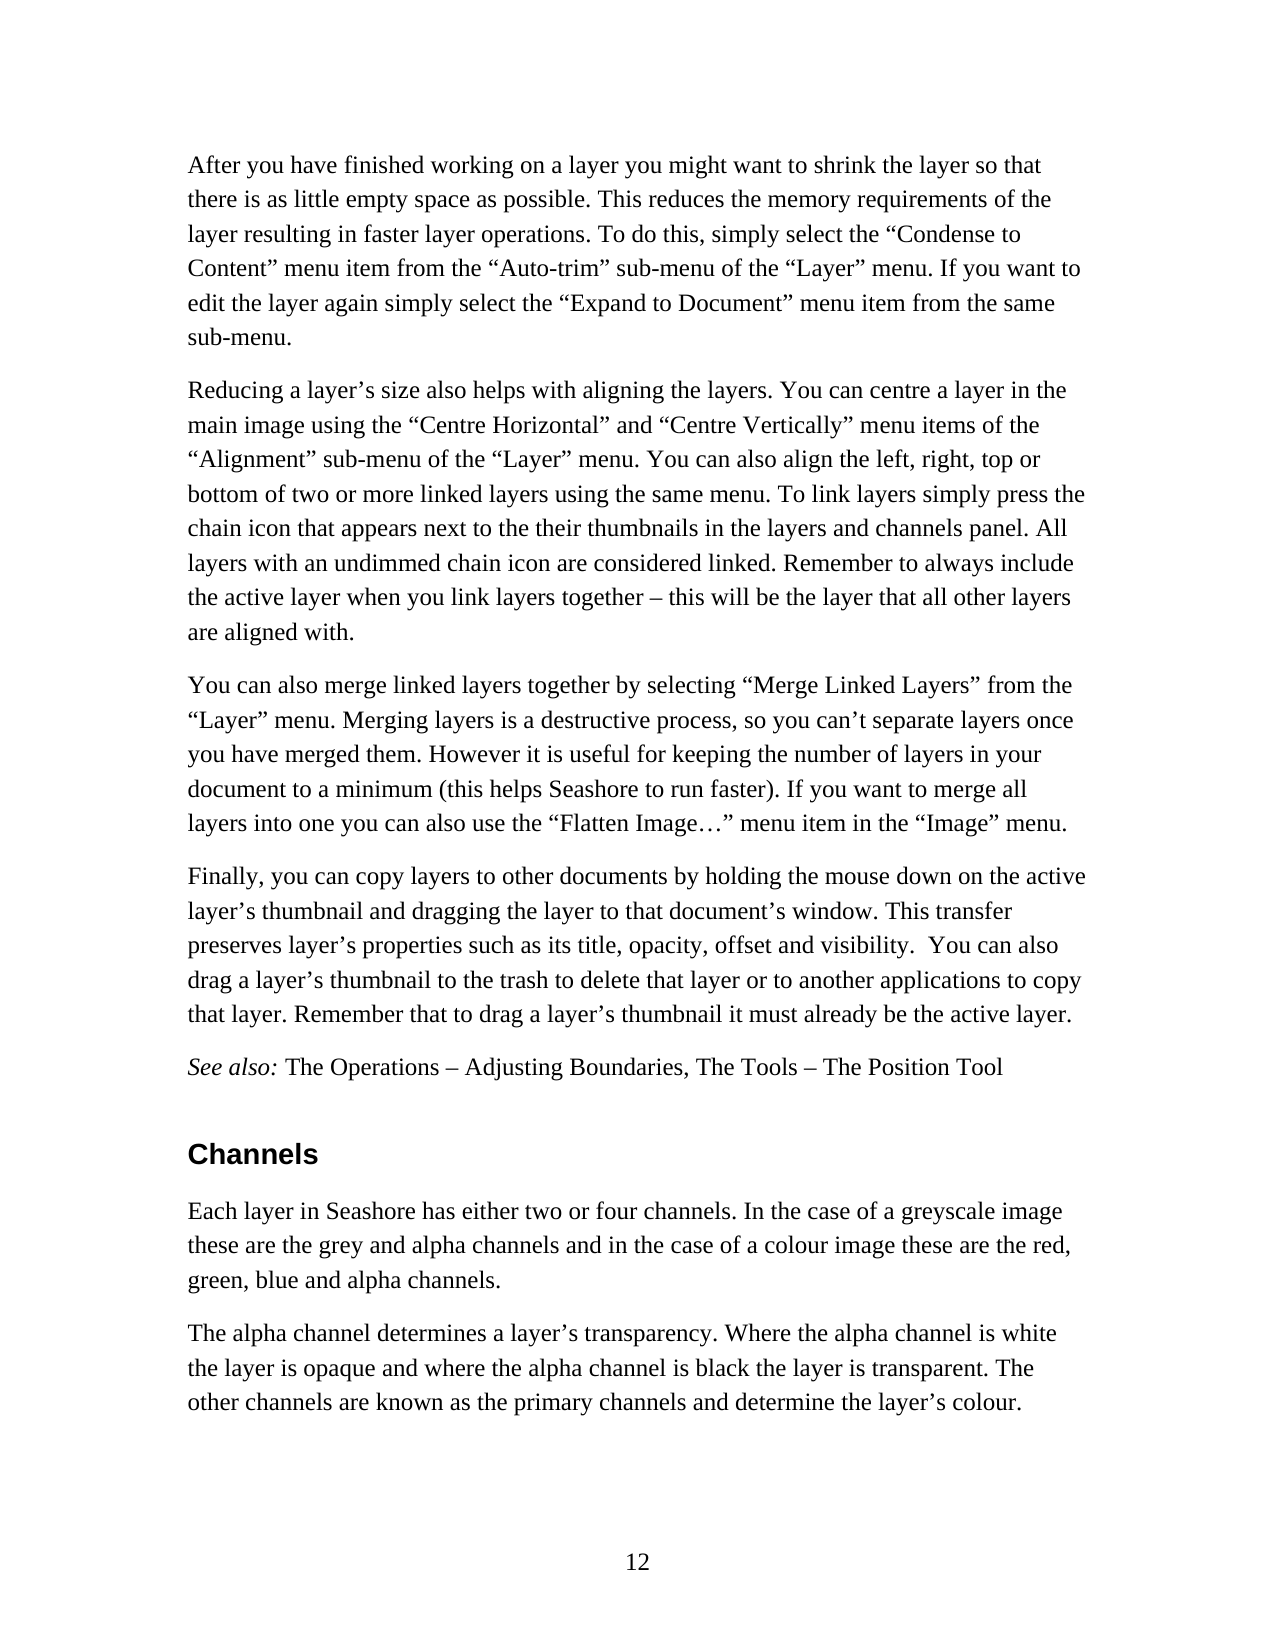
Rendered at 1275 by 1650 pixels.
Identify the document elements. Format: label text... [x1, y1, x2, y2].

text The alpha channel determines a layer’s transparency. Where the alpha channel is white the layer is opaque and where the alpha channel is black the layer is transparent. The other channels are known as the primary channels and determine the layer’s colour. [187, 1318, 1087, 1416]
text You can also merge linked layers together by selecting “Merge Linked Layers” from the “Layer” menu. Merging layers is a destructive process, so you can’t separate layers once you have merged them. However it is useful for keeping the number of layers in your document to a minimum (this helps Seashore to run faster). If you want to merge all layers into one you can also use the “Flatten Image…” menu item in the “Image” menu. [187, 670, 1087, 837]
text Finally, you can copy layers to other documents by holding the mouse down on the active layer’s thumbnail and dragging the layer to that document’s window. This transfer preserves layer’s properties such as its title, opacity, offset and visibility. You can also drag a layer’s thumbnail to the trash to delete that layer or to another applications to copy that layer. Remember that to drag a layer’s thumbnail it must already be the active layer. [187, 861, 1087, 1028]
text Each layer in Seashore has either two or four channels. In the case of a greyscale image these are the grey and alpha channels and in the case of a colour image these are the red, green, blue and alpha channels. [187, 1196, 1087, 1294]
text Reducing a layer’s size also helps with aligning the layers. You can centre a layer in the main image using the “Centre Horizontal” and “Centre Vertically” menu items of the “Alignment” sub-menu of the “Layer” menu. You can also align the left, right, top or bottom of two or more linked layers using the same menu. To link layers simply press the chain icon that appears next to the their thumbnails in the layers and channels panel. All layers with an undimmed chain icon are considered linked. Remember to always include the active layer when you link layers together – this will be the layer that all other layers are aligned with. [187, 376, 1087, 646]
subtitle Channels [187, 1137, 1087, 1171]
text After you have finished working on a layer you might want to shrink the layer so that there is as little empty space as possible. This reduces the memory requirements of the layer resulting in faster layer operations. To do this, simply select the “Condense to Content” menu item from the “Auto-trim” sub-menu of the “Layer” menu. If you want to edit the layer again simply select the “Expand to Document” menu item from the same sub-menu. [187, 150, 1087, 351]
text See also: The Operations – Adjusting Boundaries, The Tools – The Position Tool [187, 1052, 1087, 1081]
